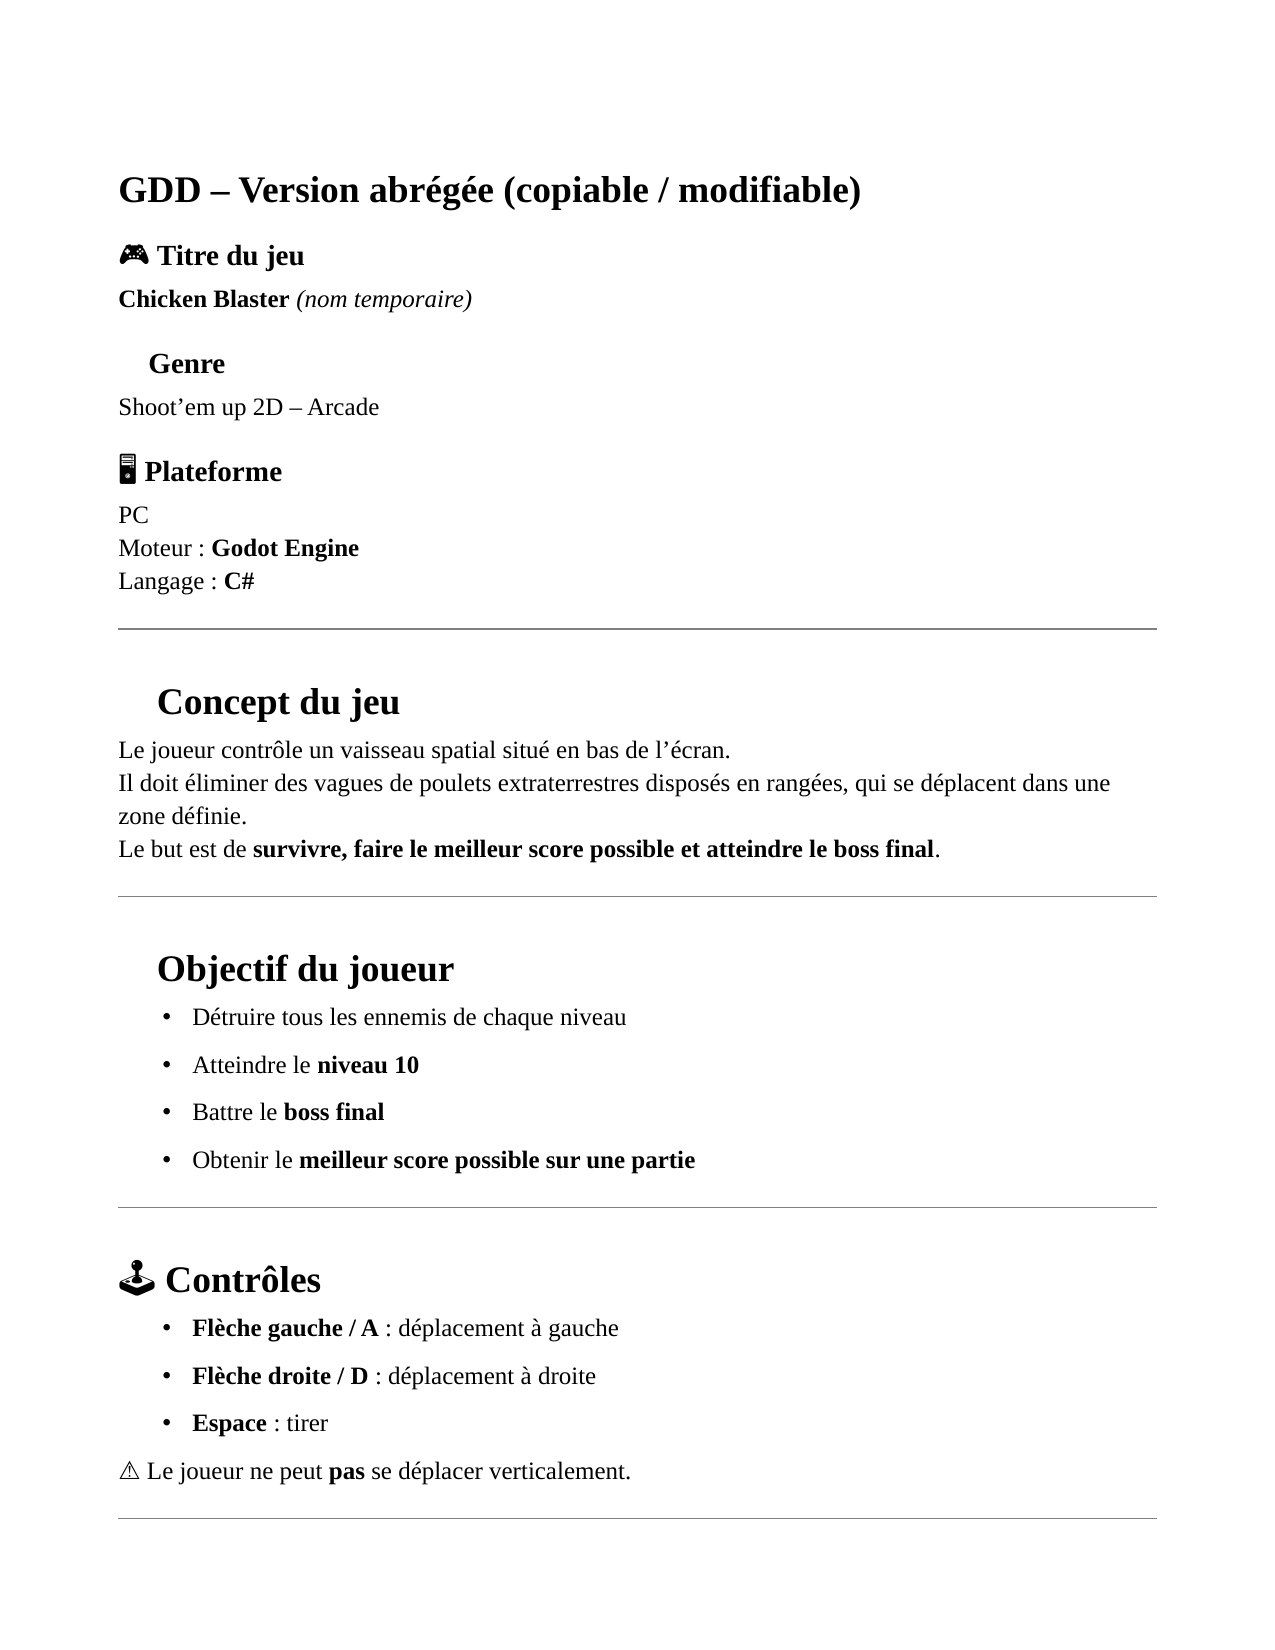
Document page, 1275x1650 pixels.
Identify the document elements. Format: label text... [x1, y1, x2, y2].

subtitle 🎯 Objectif du joueur [118, 947, 1157, 990]
list Espace : tirer [162, 1408, 1157, 1437]
subtitle GDD – Version abrégée (copiable / modifiable) [118, 168, 1157, 211]
text PC Moteur : Godot Engine Langage : C# [118, 500, 1157, 595]
list Détruire tous les ennemis de chaque niveau [162, 1002, 1157, 1031]
list Obtenir le meilleur score possible sur une partie [162, 1145, 1157, 1174]
subtitle 🖥️ Plateforme [118, 454, 1157, 488]
subtitle 🎮 Titre du jeu [118, 238, 1157, 271]
subtitle 🧠 Genre [118, 346, 1157, 380]
text ⚠️ Le joueur ne peut pas se déplacer verticalement. [118, 1456, 1157, 1485]
subtitle 🧩 Concept du jeu [118, 679, 1157, 722]
list Flèche droite / D : déplacement à droite [162, 1361, 1157, 1390]
list Atteindre le niveau 10 [162, 1050, 1157, 1078]
text Chicken Blaster (nom temporaire) [118, 284, 1157, 313]
list Battre le boss final [162, 1097, 1157, 1126]
text Le joueur contrôle un vaisseau spatial situé en bas de l’écran. Il doit éliminer des vagues de poulets extraterrestres disposés en rangées, qui se déplacent dans une zone définie. Le but est de survivre, faire le meilleur score possible et atteindre le boss final. [118, 735, 1157, 863]
list Flèche gauche / A : déplacement à gauche [162, 1313, 1157, 1342]
subtitle 🕹️ Contrôles [118, 1258, 1157, 1301]
text Shoot’em up 2D – Arcade [118, 392, 1157, 421]
